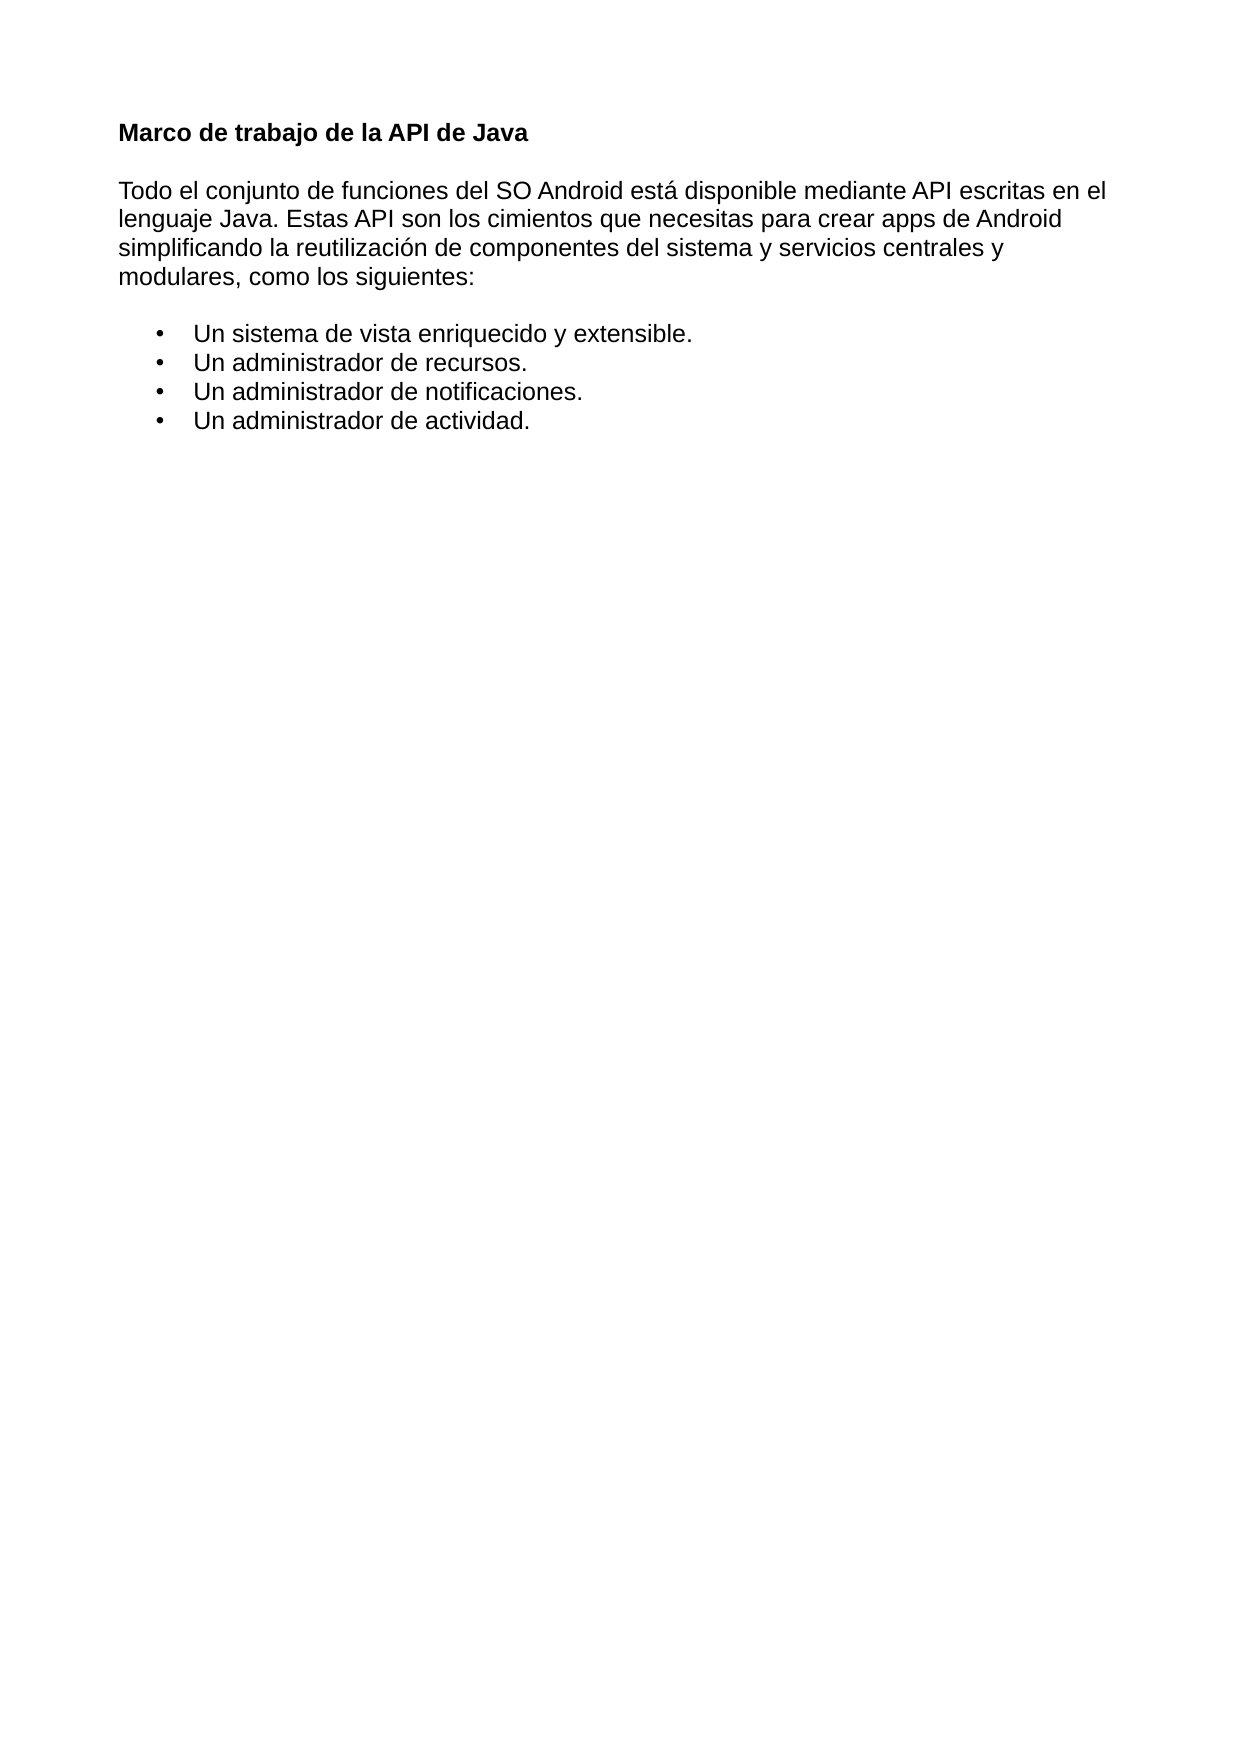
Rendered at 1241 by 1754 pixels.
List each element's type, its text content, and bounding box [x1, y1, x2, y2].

list Un administrador de notificaciones. [156, 377, 1122, 406]
text Todo el conjunto de funciones del SO Android está disponible mediante API escritas en el lenguaje Java. Estas API son los cimientos que necesitas para crear apps de Android simplificando la reutilización de componentes del sistema y servicios centrales y modulares, como los siguientes: [118, 176, 1122, 291]
list Un sistema de vista enriquecido y extensible. [156, 319, 1122, 348]
list Un administrador de actividad. [156, 406, 1122, 435]
list Un administrador de recursos. [156, 348, 1122, 377]
text Marco de trabajo de la API de Java [118, 118, 1122, 147]
